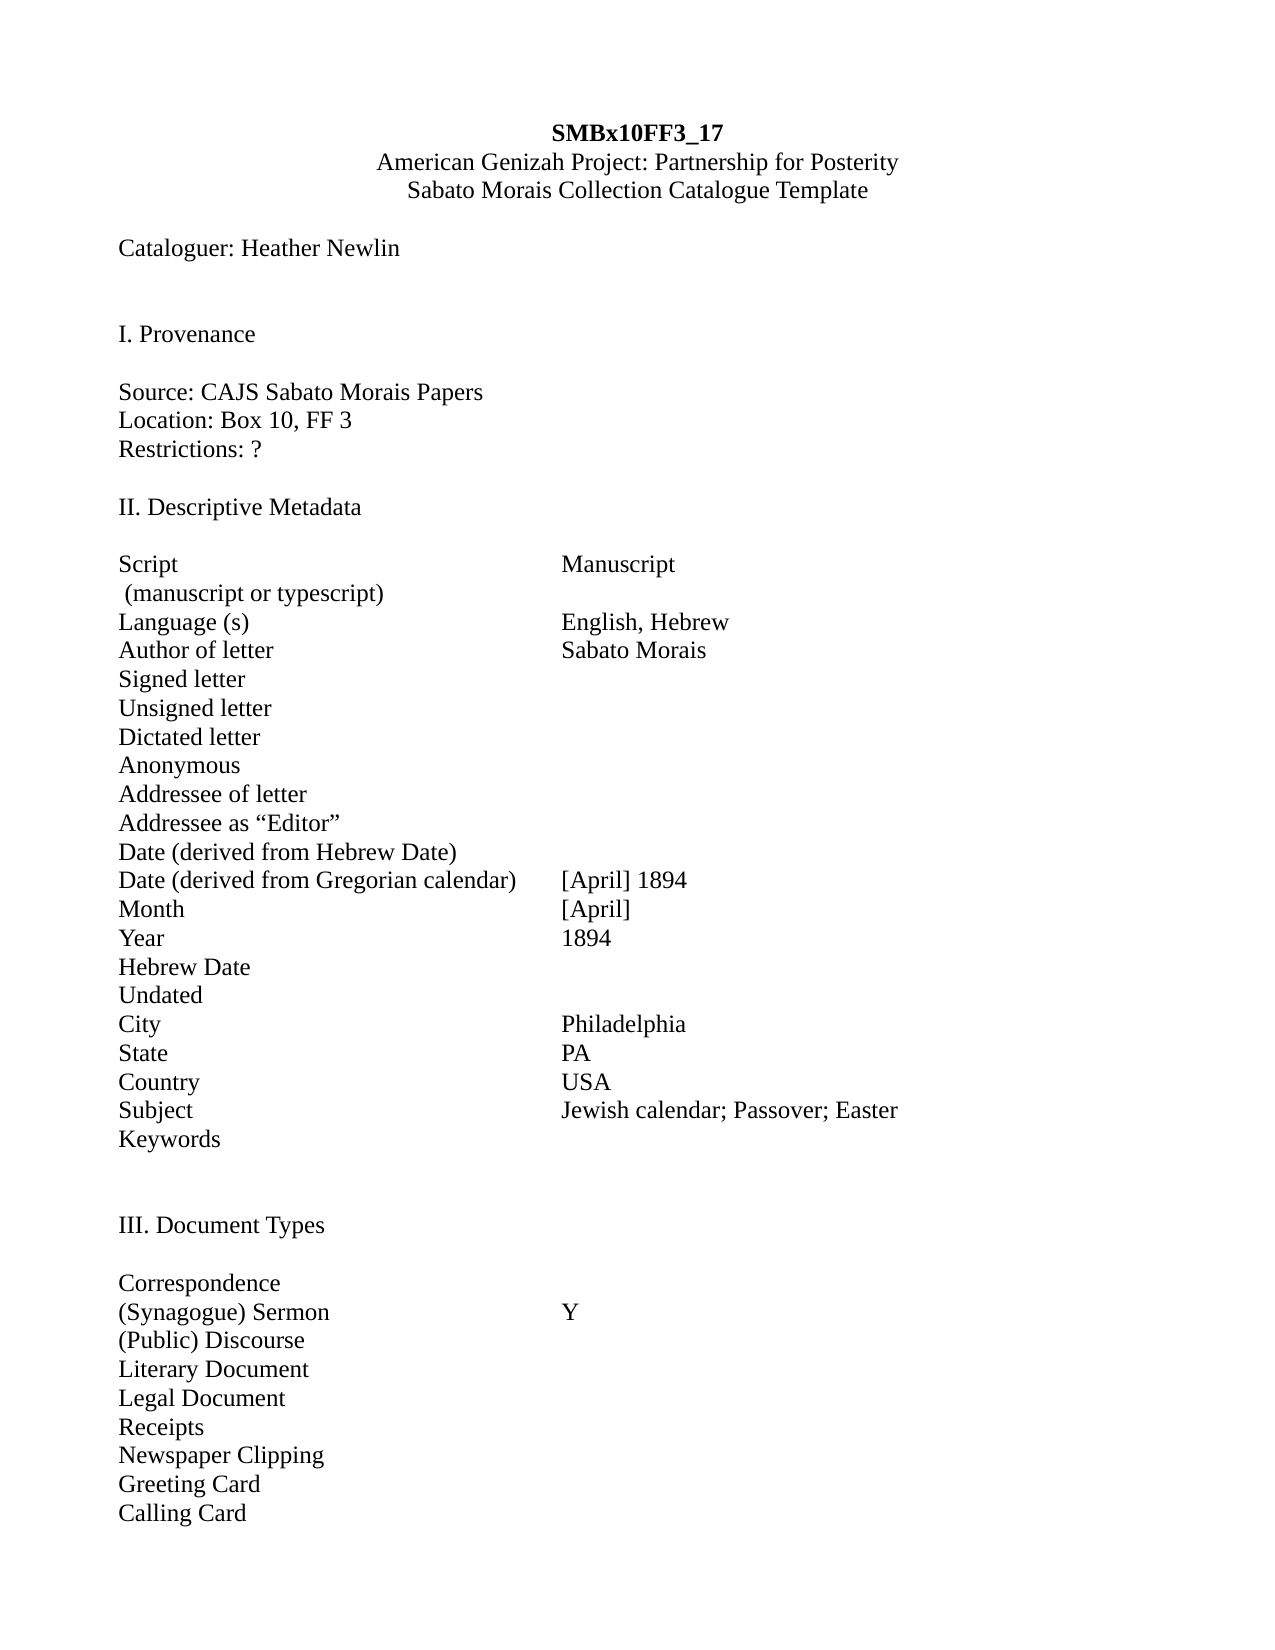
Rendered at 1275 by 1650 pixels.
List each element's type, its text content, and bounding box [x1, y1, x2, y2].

text Legal Document [118, 1383, 1157, 1412]
text Date (derived from Hebrew Date) [118, 837, 1157, 866]
text Calling Card [118, 1498, 1157, 1527]
text Source: CAJS Sabato Morais Papers [118, 377, 1157, 406]
text Addressee as “Editor” [118, 808, 1157, 837]
text Subject Jewish calendar; Passover; Easter [118, 1096, 1157, 1124]
text Anonymous [118, 751, 1157, 779]
text Month [April] [118, 894, 1157, 923]
text American Genizah Project: Partnership for Posterity [118, 147, 1157, 176]
text Country USA [118, 1067, 1157, 1096]
text Undated [118, 981, 1157, 1009]
text (Public) Discourse [118, 1326, 1157, 1354]
text Unsigned letter [118, 693, 1157, 722]
text (manuscript or typescript) [118, 578, 1157, 607]
text (Synagogue) Sermon Y [118, 1297, 1157, 1326]
text Keywords [118, 1124, 1157, 1153]
text I. Provenance [118, 319, 1157, 348]
text Script Manuscript [118, 549, 1157, 578]
text Language (s) English, Hebrew [118, 607, 1157, 636]
text Date (derived from Gregorian calendar) [April] 1894 [118, 866, 1157, 894]
text Receipts [118, 1412, 1157, 1441]
text II. Descriptive Metadata [118, 492, 1157, 521]
text Author of letter Sabato Morais [118, 636, 1157, 664]
text Location: Box 10, FF 3 [118, 406, 1157, 434]
text City Philadelphia [118, 1009, 1157, 1038]
text Sabato Morais Collection Catalogue Template [118, 176, 1157, 204]
text Cataloguer: Heather Newlin [118, 233, 1157, 262]
text Greeting Card [118, 1469, 1157, 1498]
text Hebrew Date [118, 952, 1157, 981]
text Correspondence [118, 1268, 1157, 1297]
text Signed letter [118, 664, 1157, 693]
text Year 1894 [118, 923, 1157, 952]
text Literary Document [118, 1354, 1157, 1383]
text III. Document Types [118, 1211, 1157, 1239]
text State PA [118, 1038, 1157, 1067]
text Dictated letter [118, 722, 1157, 751]
text SMBx10FF3_17 [118, 118, 1157, 147]
text Newspaper Clipping [118, 1441, 1157, 1469]
text Restrictions: ? [118, 434, 1157, 463]
text Addressee of letter [118, 779, 1157, 808]
